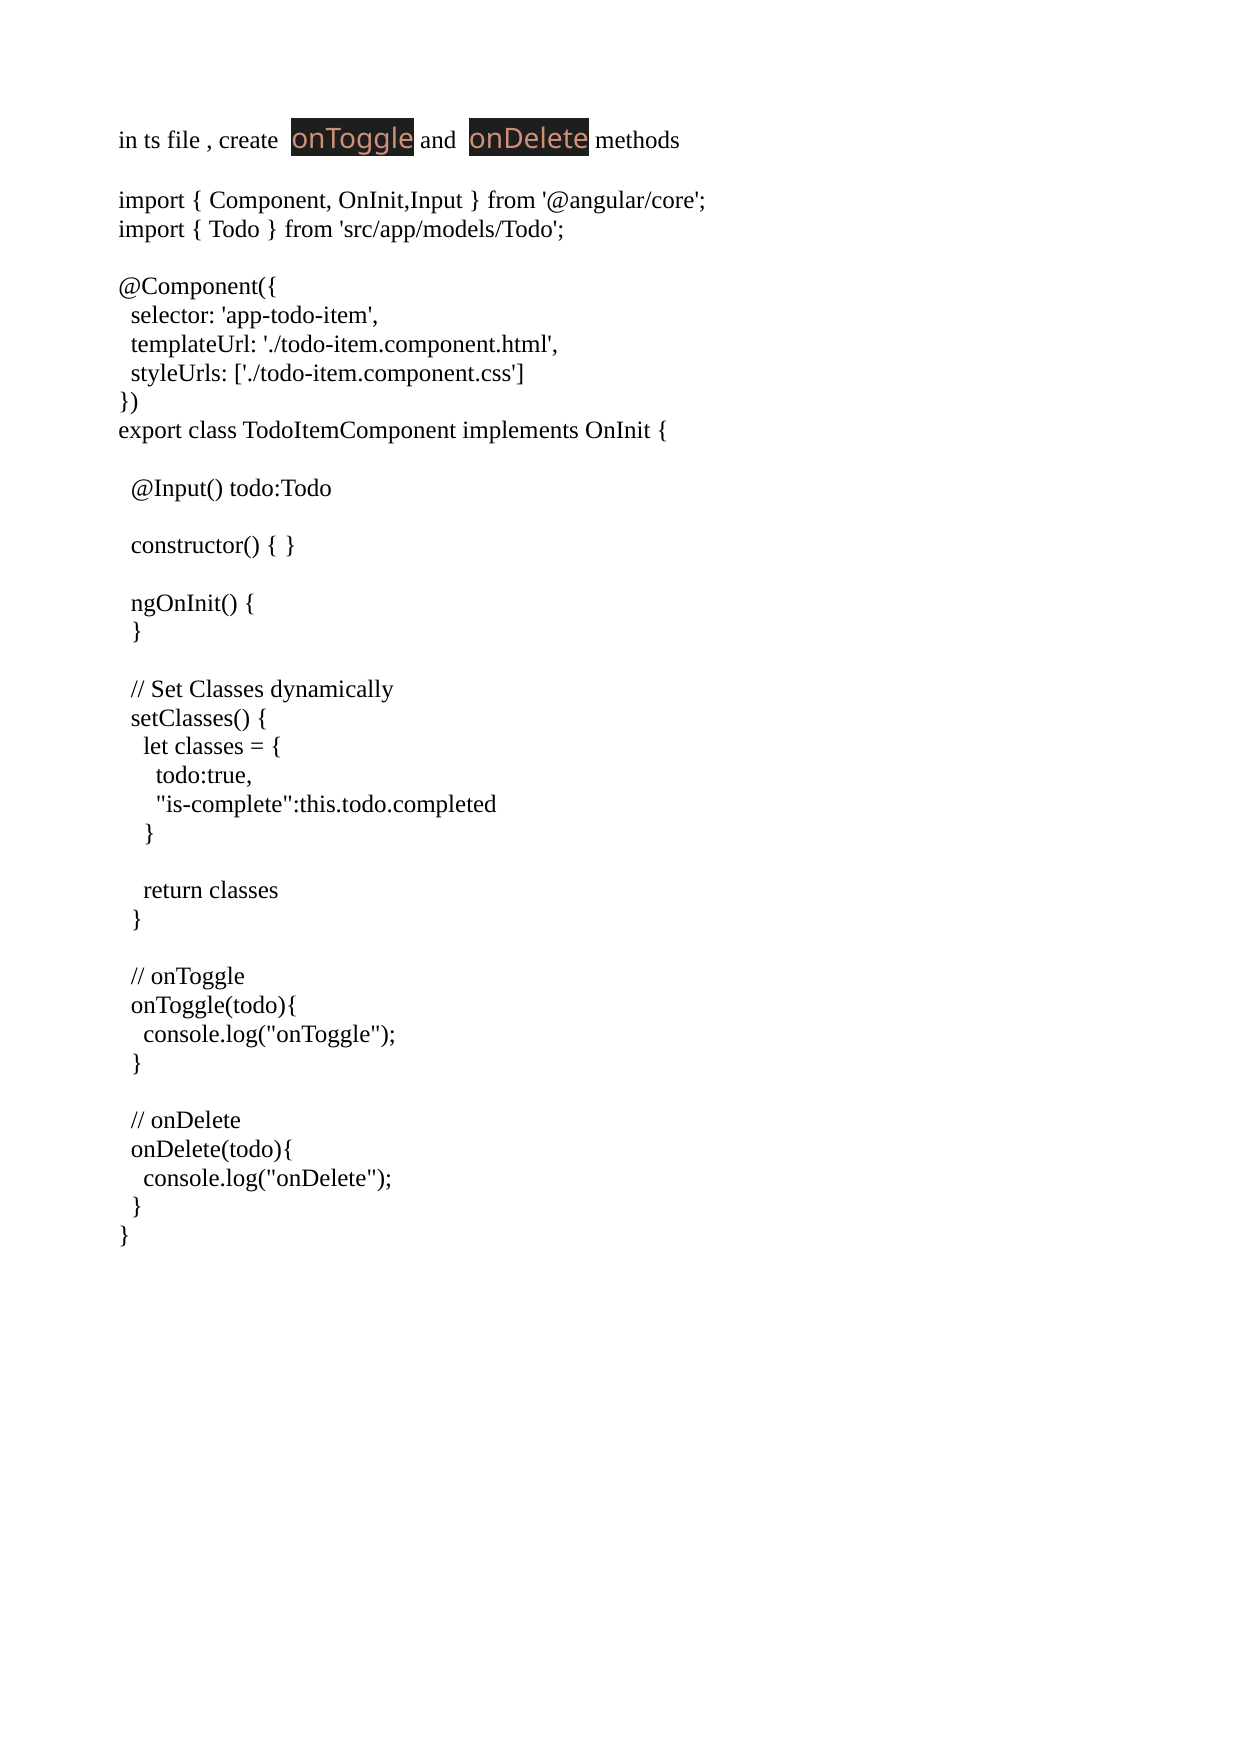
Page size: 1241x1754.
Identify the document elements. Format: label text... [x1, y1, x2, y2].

text } [118, 1191, 1122, 1220]
text in ts file , create onToggle and onDelete methods [118, 118, 1122, 156]
text todo:true, [118, 760, 1122, 789]
text @Component({ [118, 271, 1122, 300]
text console.log("onDelete"); [118, 1163, 1122, 1191]
text } [118, 1048, 1122, 1076]
text } [118, 1220, 1122, 1249]
text export class TodoItemComponent implements OnInit { [118, 415, 1122, 444]
text onDelete(todo){ [118, 1134, 1122, 1163]
text import { Todo } from 'src/app/models/Todo'; [118, 214, 1122, 243]
text styleUrls: ['./todo-item.component.css'] [118, 358, 1122, 386]
text // onDelete [118, 1105, 1122, 1134]
text }) [118, 386, 1122, 415]
text templateUrl: './todo-item.component.html', [118, 329, 1122, 358]
text let classes = { [118, 731, 1122, 760]
text @Input() todo:Todo [118, 473, 1122, 501]
text } [118, 818, 1122, 846]
text return classes [118, 875, 1122, 904]
text "is-complete":this.todo.completed [118, 789, 1122, 818]
text // onToggle [118, 961, 1122, 990]
text onToggle(todo){ [118, 990, 1122, 1019]
text import { Component, OnInit,Input } from '@angular/core'; [118, 185, 1122, 214]
text selector: 'app-todo-item', [118, 300, 1122, 329]
text } [118, 616, 1122, 645]
text setClasses() { [118, 703, 1122, 731]
text console.log("onToggle"); [118, 1019, 1122, 1048]
text } [118, 904, 1122, 933]
text ngOnInit() { [118, 588, 1122, 616]
text // Set Classes dynamically [118, 674, 1122, 703]
text constructor() { } [118, 530, 1122, 559]
